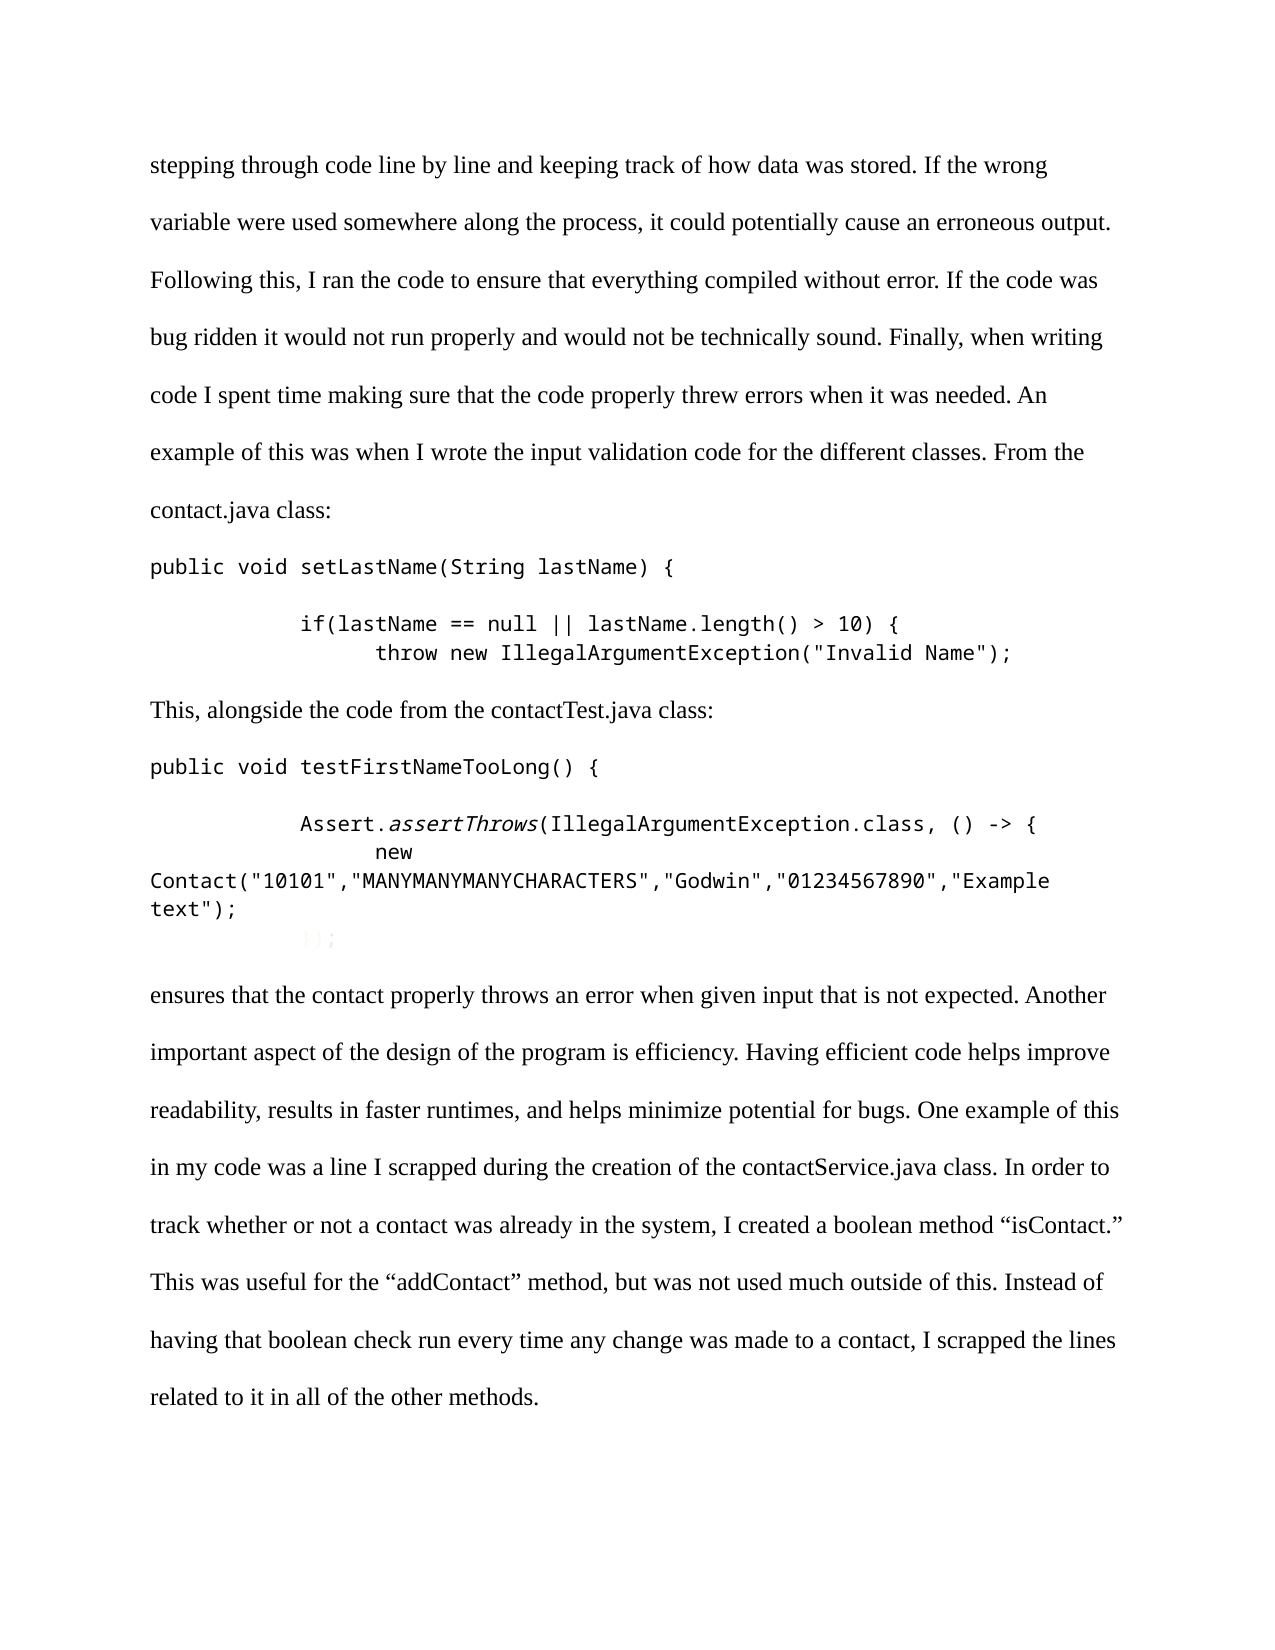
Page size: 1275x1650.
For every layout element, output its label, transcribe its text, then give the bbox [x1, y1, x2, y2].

text throw new IllegalArgumentException("Invalid Name"); [150, 638, 1125, 666]
text Assert.assertThrows(IllegalArgumentException.class, () -> { [150, 809, 1125, 837]
text public void testFirstNameTooLong() { [150, 752, 1125, 781]
text new Contact("10101","MANYMANYMANYCHARACTERS","Godwin","01234567890","Example text"); [150, 837, 1125, 923]
text This, alongside the code from the contactTest.java class: [150, 695, 1125, 723]
text if(lastName == null || lastName.length() > 10) { [150, 609, 1125, 638]
text public void setLastName(String lastName) { [150, 552, 1125, 581]
text ensures that the contact properly throws an error when given input that is not expected. Another important aspect of the design of the program is efficiency. Having efficient code helps improve readability, results in faster runtimes, and helps minimize potential for bugs. One example of this in my code was a line I scrapped during the creation of the contactService.java class. In order to track whether or not a contact was already in the system, I created a boolean method “isContact.” This was useful for the “addContact” method, but was not used much outside of this. Instead of having that boolean check run every time any change was made to a contact, I scrapped the lines related to it in all of the other methods. [150, 980, 1125, 1411]
text }); [150, 923, 1125, 951]
text stepping through code line by line and keeping track of how data was stored. If the wrong variable were used somewhere along the process, it could potentially cause an erroneous output. Following this, I ran the code to ensure that everything compiled without error. If the code was bug ridden it would not run properly and would not be technically sound. Finally, when writing code I spent time making sure that the code properly threw errors when it was needed. An example of this was when I wrote the input validation code for the different classes. From the contact.java class: [150, 150, 1125, 524]
